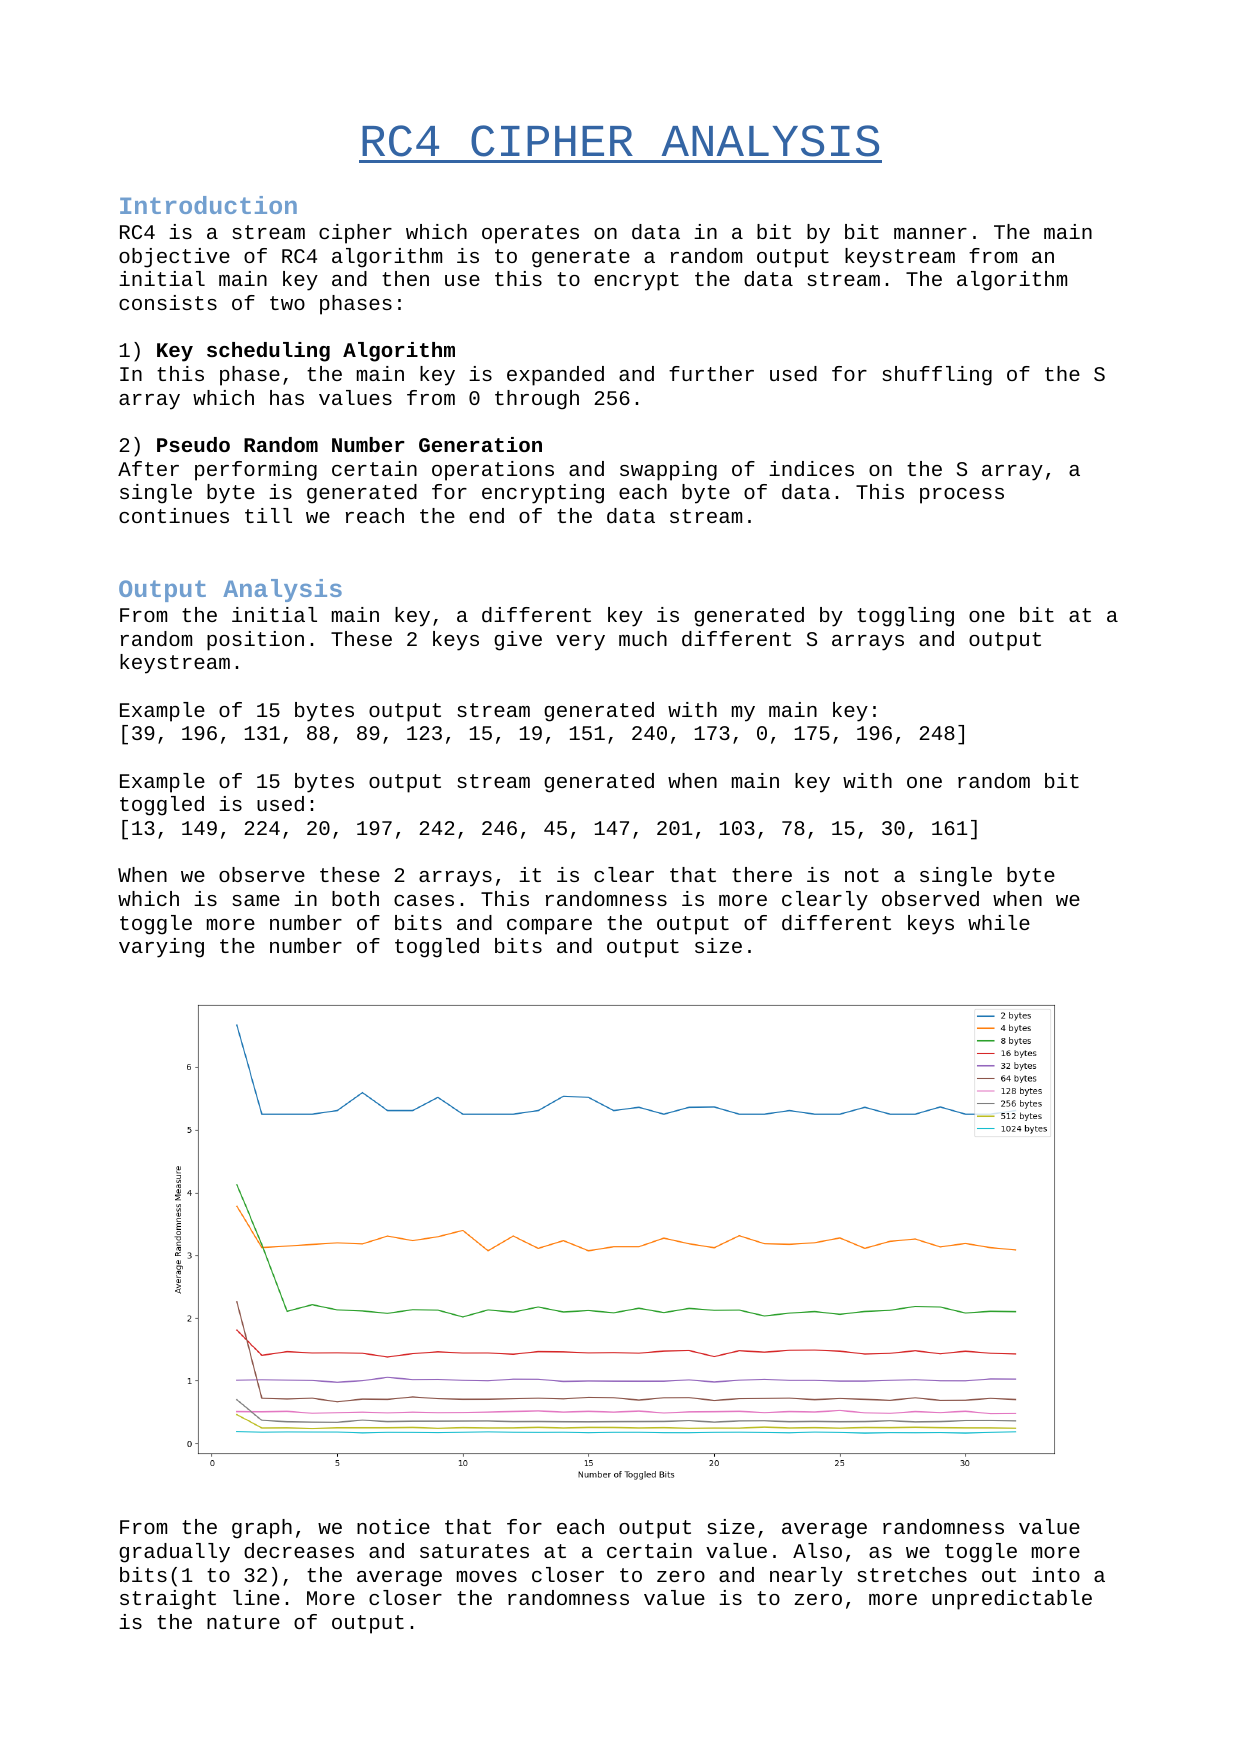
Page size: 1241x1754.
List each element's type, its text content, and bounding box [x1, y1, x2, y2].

text [39, 196, 131, 88, 89, 123, 15, 19, 151, 240, 173, 0, 175, 196, 248] [118, 723, 1122, 747]
text RC4 CIPHER ANALYSIS [118, 118, 1122, 170]
picture [118, 983, 1123, 1494]
text Example of 15 bytes output stream generated with my main key: [118, 700, 1122, 723]
text [13, 149, 224, 20, 197, 242, 246, 45, 147, 201, 103, 78, 15, 30, 161] [118, 818, 1122, 842]
text In this phase, the main key is expanded and further used for shuffling of the S array which has values from 0 through 256. [118, 364, 1122, 411]
text Example of 15 bytes output stream generated when main key with one random bit toggled is used: [118, 771, 1122, 818]
text 1) Key scheduling Algorithm [118, 340, 1122, 364]
text Output Analysis [118, 577, 1122, 605]
text RC4 is a stream cipher which operates on data in a bit by bit manner. The main objective of RC4 algorithm is to generate a random output keystream from an initial main key and then use this to encrypt the data stream. The algorithm consists of two phases: [118, 222, 1122, 317]
text Introduction [118, 194, 1122, 222]
text After performing certain operations and swapping of indices on the S array, a single byte is generated for encrypting each byte of data. This process continues till we reach the end of the data stream. [118, 458, 1122, 529]
text When we observe these 2 arrays, it is clear that there is not a single byte which is same in both cases. This randomness is more clearly observed when we toggle more number of bits and compare the output of different keys while varying the number of toggled bits and output size. [118, 865, 1122, 960]
text From the initial main key, a different key is generated by toggling one bit at a random position. These 2 keys give very much different S arrays and output keystream. [118, 605, 1122, 676]
text 2) Pseudo Random Number Generation [118, 435, 1122, 458]
text From the graph, we notice that for each output size, average randomness value gradually decreases and saturates at a certain value. Also, as we toggle more bits(1 to 32), the average moves closer to zero and nearly stretches out into a straight line. More closer the randomness value is to zero, more unpredictable is the nature of output. [118, 1517, 1122, 1636]
